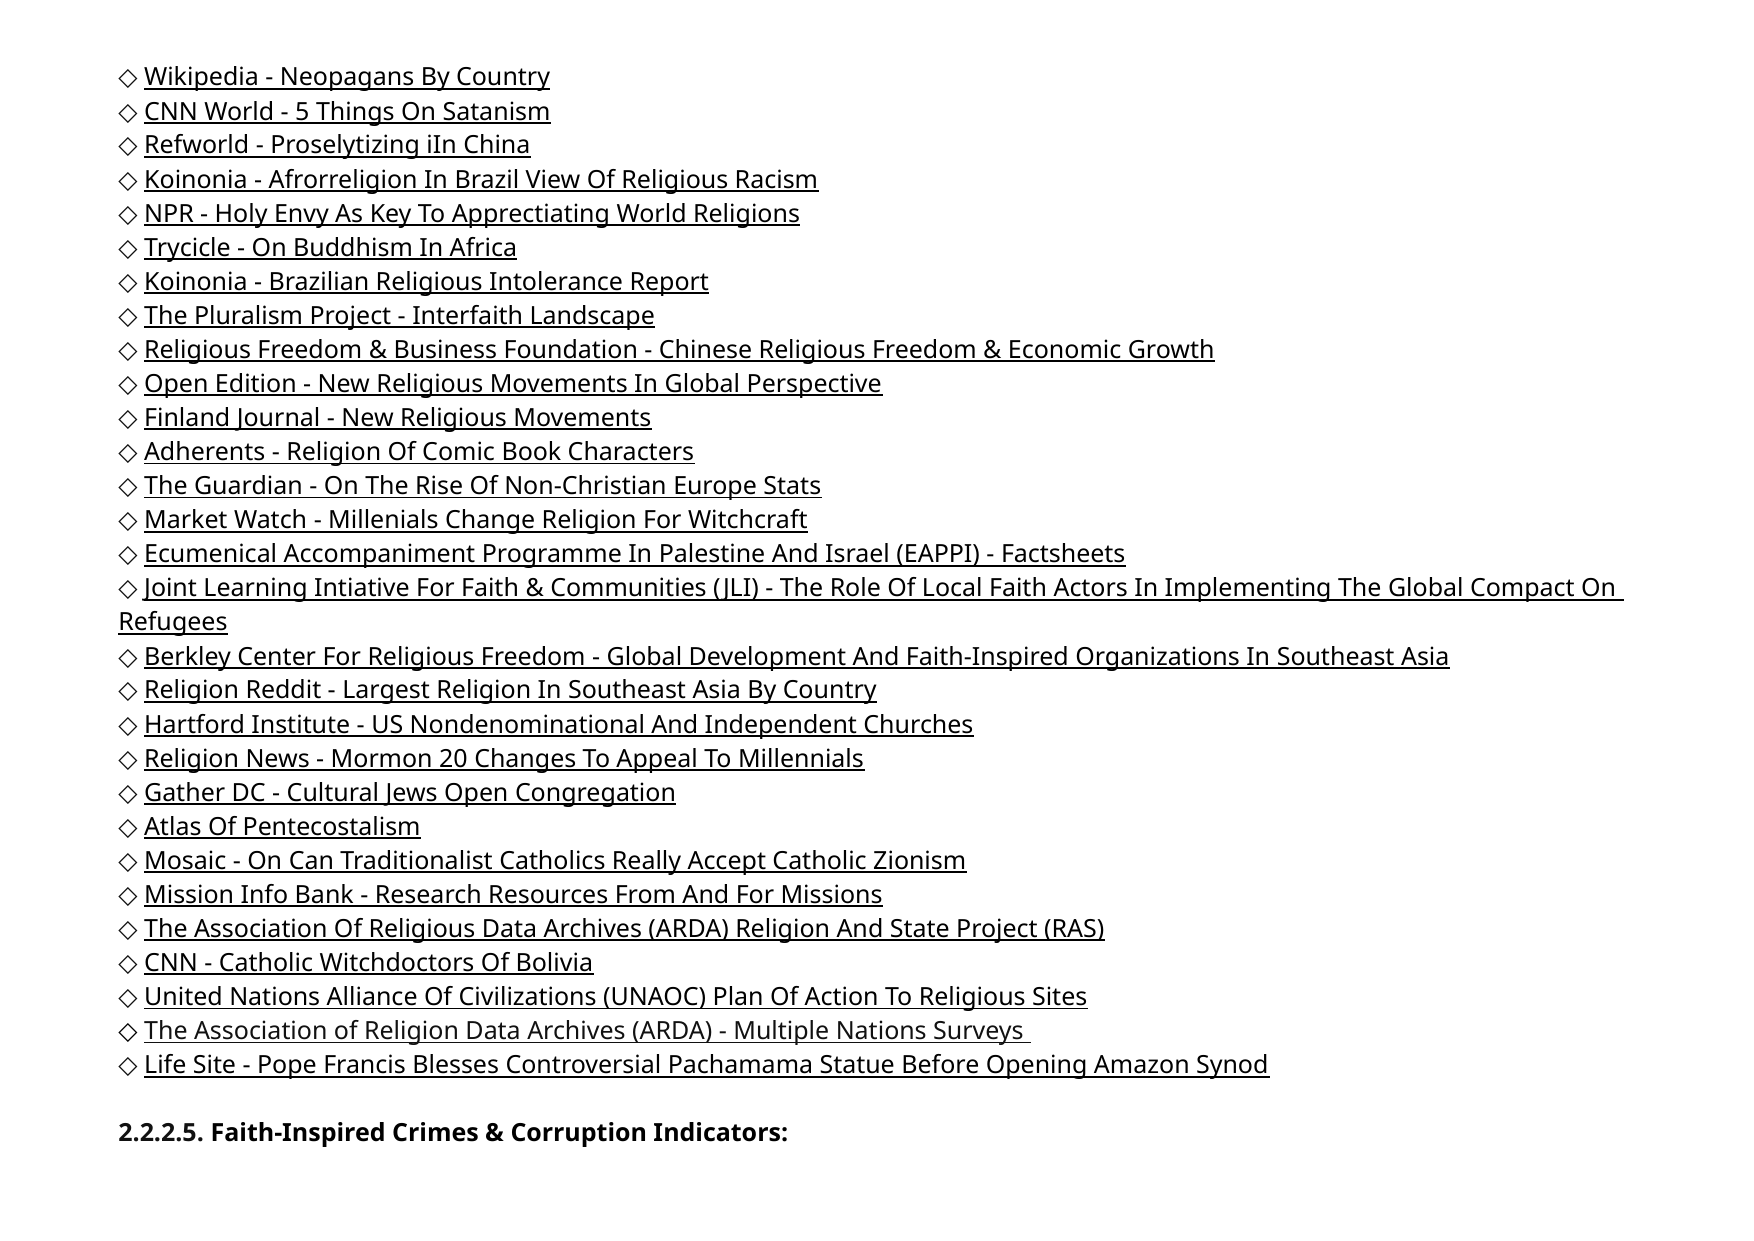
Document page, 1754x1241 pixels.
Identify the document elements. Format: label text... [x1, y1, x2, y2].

text ◇ Hartford Institute - US Nondenominational And Independent Churches [118, 706, 1695, 740]
text ◇ Refworld - Proselytizing iIn China [118, 127, 1695, 161]
text ◇ The Guardian - On The Rise Of Non-Christian Europe Stats [118, 468, 1695, 502]
text ◇ The Pluralism Project - Interfaith Landscape [118, 297, 1695, 332]
text ◇ Koinonia - Brazilian Religious Intolerance Report [118, 263, 1695, 297]
text ◇ NPR - Holy Envy As Key To Apprectiating World Religions [118, 195, 1695, 229]
text ◇ Gather DC - Cultural Jews Open Congregation [118, 774, 1695, 808]
text ◇ Market Watch - Millenials Change Religion For Witchcraft [118, 502, 1695, 536]
text ◇ Koinonia - Afrorreligion In Brazil View Of Religious Racism [118, 161, 1695, 195]
text ◇ CNN World - 5 Things On Satanism [118, 93, 1695, 127]
text ◇ Religion News - Mormon 20 Changes To Appeal To Millennials [118, 740, 1695, 774]
text ◇ Religious Freedom & Business Foundation - Chinese Religious Freedom & Economic Growth [118, 332, 1695, 366]
text ◇ Mission Info Bank - Research Resources From And For Missions [118, 877, 1695, 911]
text ◇ The Association Of Religious Data Archives (ARDA) Religion And State Project (RAS) [118, 911, 1695, 945]
text ◇ The Association of Religion Data Archives (ARDA) - Multiple Nations Surveys [118, 1013, 1695, 1047]
text ◇ Joint Learning Intiative For Faith & Communities (JLI) - The Role Of Local Faith Actors In Implementing The Global Compact On Refugees [118, 570, 1695, 638]
text ◇ Trycicle - On Buddhism In Africa [118, 229, 1695, 263]
text ◇ Religion Reddit - Largest Religion In Southeast Asia By Country [118, 672, 1695, 706]
text ◇ Ecumenical Accompaniment Programme In Palestine And Israel (EAPPI) - Factsheets [118, 536, 1695, 570]
text ◇ Open Edition - New Religious Movements In Global Perspective [118, 366, 1695, 400]
text ◇ Mosaic - On Can Traditionalist Catholics Really Accept Catholic Zionism [118, 842, 1695, 877]
text ◇ Berkley Center For Religious Freedom - Global Development And Faith-Inspired Organizations In Southeast Asia [118, 638, 1695, 672]
text 2.2.2.5. Faith-Inspired Crimes & Corruption Indicators: [118, 1115, 1695, 1149]
text ◇ CNN - Catholic Witchdoctors Of Bolivia [118, 945, 1695, 979]
text ◇ Atlas Of Pentecostalism [118, 808, 1695, 842]
text ◇ Wikipedia - Neopagans By Country [118, 59, 1695, 93]
text ◇ Life Site - Pope Francis Blesses Controversial Pachamama Statue Before Opening Amazon Synod [118, 1047, 1695, 1081]
text ◇ Adherents - Religion Of Comic Book Characters [118, 434, 1695, 468]
text ◇ United Nations Alliance Of Civilizations (UNAOC) Plan Of Action To Religious Sites [118, 979, 1695, 1013]
text ◇ Finland Journal - New Religious Movements [118, 400, 1695, 434]
